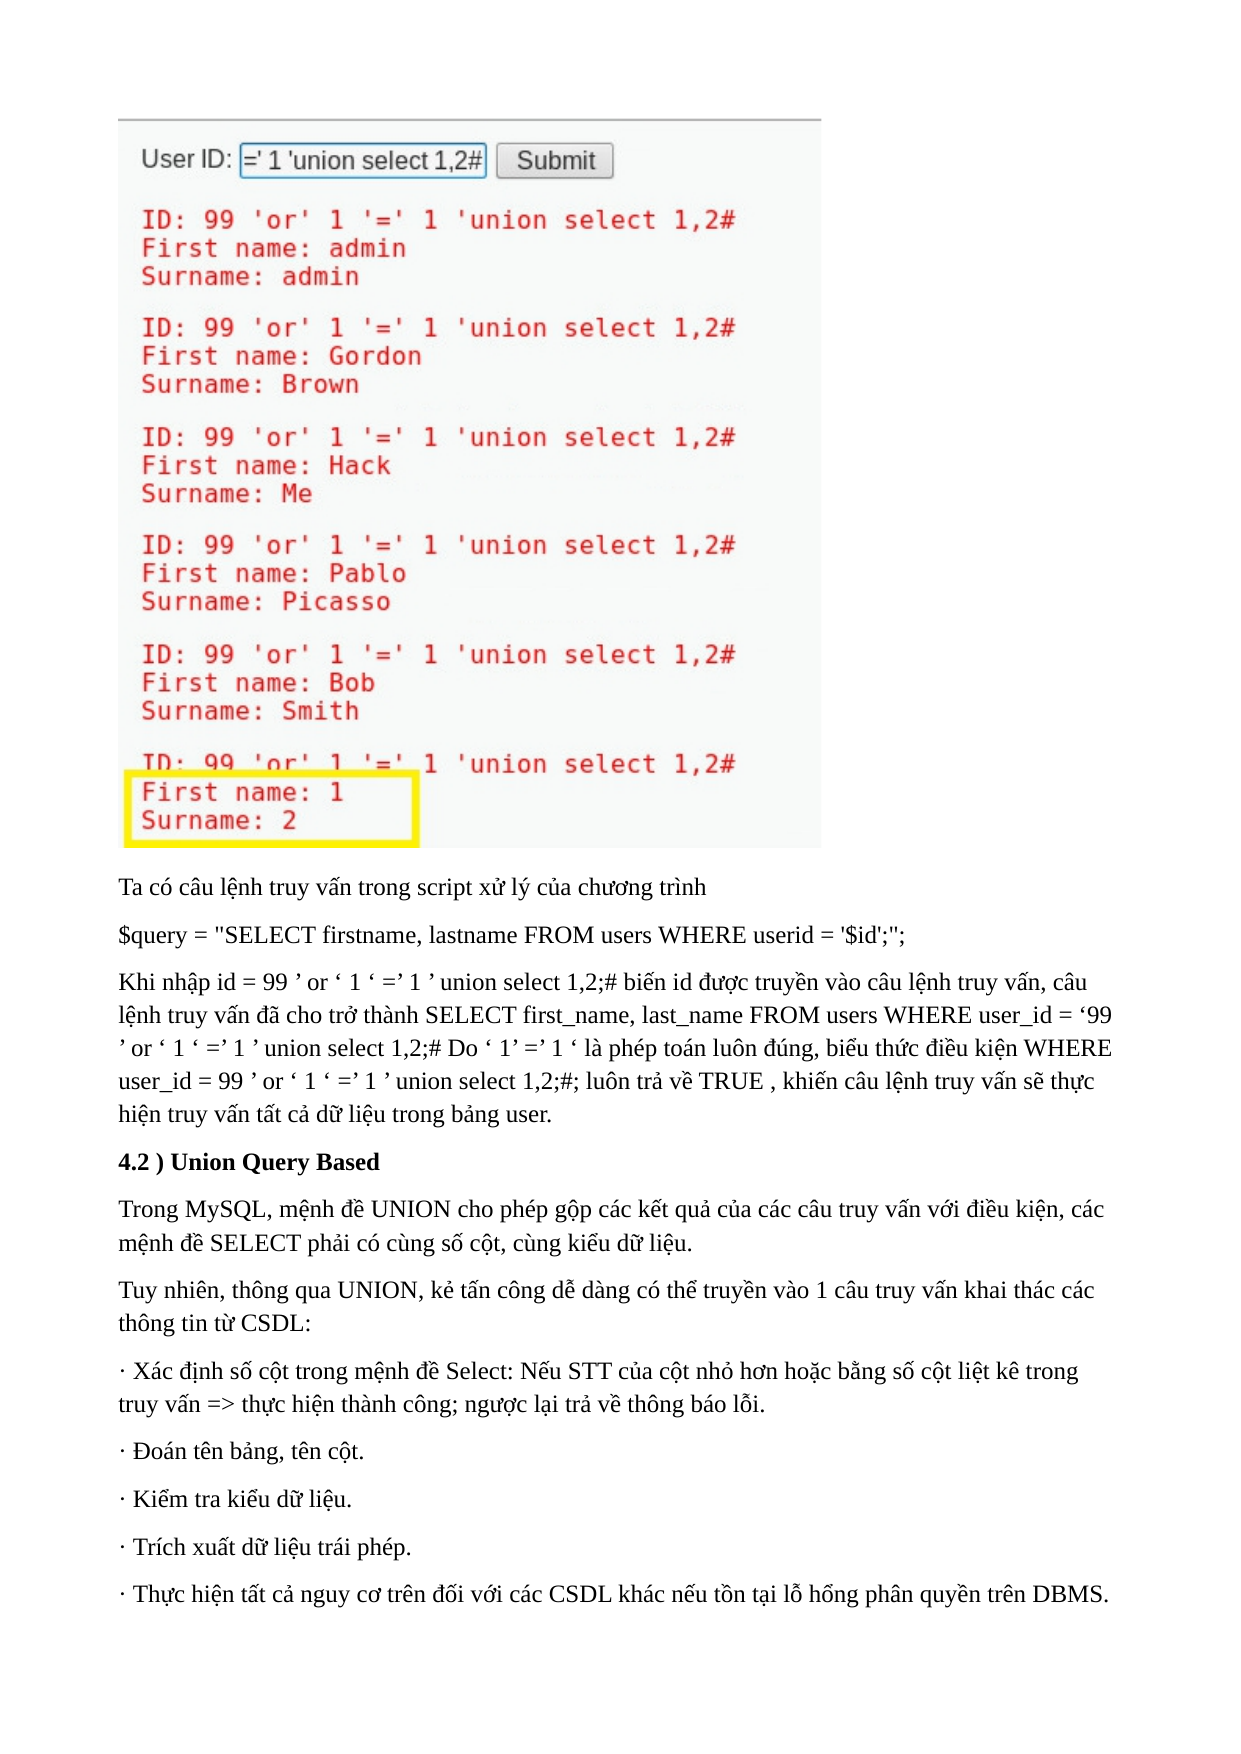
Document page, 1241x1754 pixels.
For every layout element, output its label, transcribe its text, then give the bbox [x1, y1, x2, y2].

text Trong MySQL, mệnh đề UNION cho phép gộp các kết quả của các câu truy vấn với điều kiện, các mệnh đề SELECT phải có cùng số cột, cùng kiểu dữ liệu. [118, 1194, 1122, 1256]
text 4.2 ) Union Query Based [118, 1147, 1122, 1176]
text · Đoán tên bảng, tên cột. [118, 1436, 1122, 1465]
text Tuy nhiên, thông qua UNION, kẻ tấn công dễ dàng có thể truyền vào 1 câu truy vấn khai thác các thông tin từ CSDL: [118, 1275, 1122, 1337]
picture [118, 118, 822, 848]
text · Kiểm tra kiểu dữ liệu. [118, 1484, 1122, 1513]
text · Xác định số cột trong mệnh đề Select: Nếu STT của cột nhỏ hơn hoặc bằng số cột liệt kê trong truy vấn => thực hiện thành công; ngược lại trả về thông báo lỗi. [118, 1356, 1122, 1418]
text · Thực hiện tất cả nguy cơ trên đối với các CSDL khác nếu tồn tại lỗ hổng phân quyền trên DBMS. [118, 1579, 1122, 1608]
text $query = "SELECT firstname, lastname FROM users WHERE userid = '$id';"; [118, 920, 1122, 948]
text · Trích xuất dữ liệu trái phép. [118, 1532, 1122, 1560]
text Ta có câu lệnh truy vấn trong script xử lý của chương trình [118, 872, 1122, 901]
text Khi nhập id = 99 ’ or ‘ 1 ‘ =’ 1 ’ union select 1,2;# biến id được truyền vào câu lệnh truy vấn, câu lệnh truy vấn đã cho trở thành SELECT first_name, last_name FROM users WHERE user_id = ‘99 ’ or ‘ 1 ‘ =’ 1 ’ union select 1,2;# Do ‘ 1’ =’ 1 ‘ là phép toán luôn đúng, biểu thức điều kiện WHERE user_id = 99 ’ or ‘ 1 ‘ =’ 1 ’ union select 1,2;#; luôn trả về TRUE , khiến câu lệnh truy vấn sẽ thực hiện truy vấn tất cả dữ liệu trong bảng user. [118, 967, 1122, 1128]
